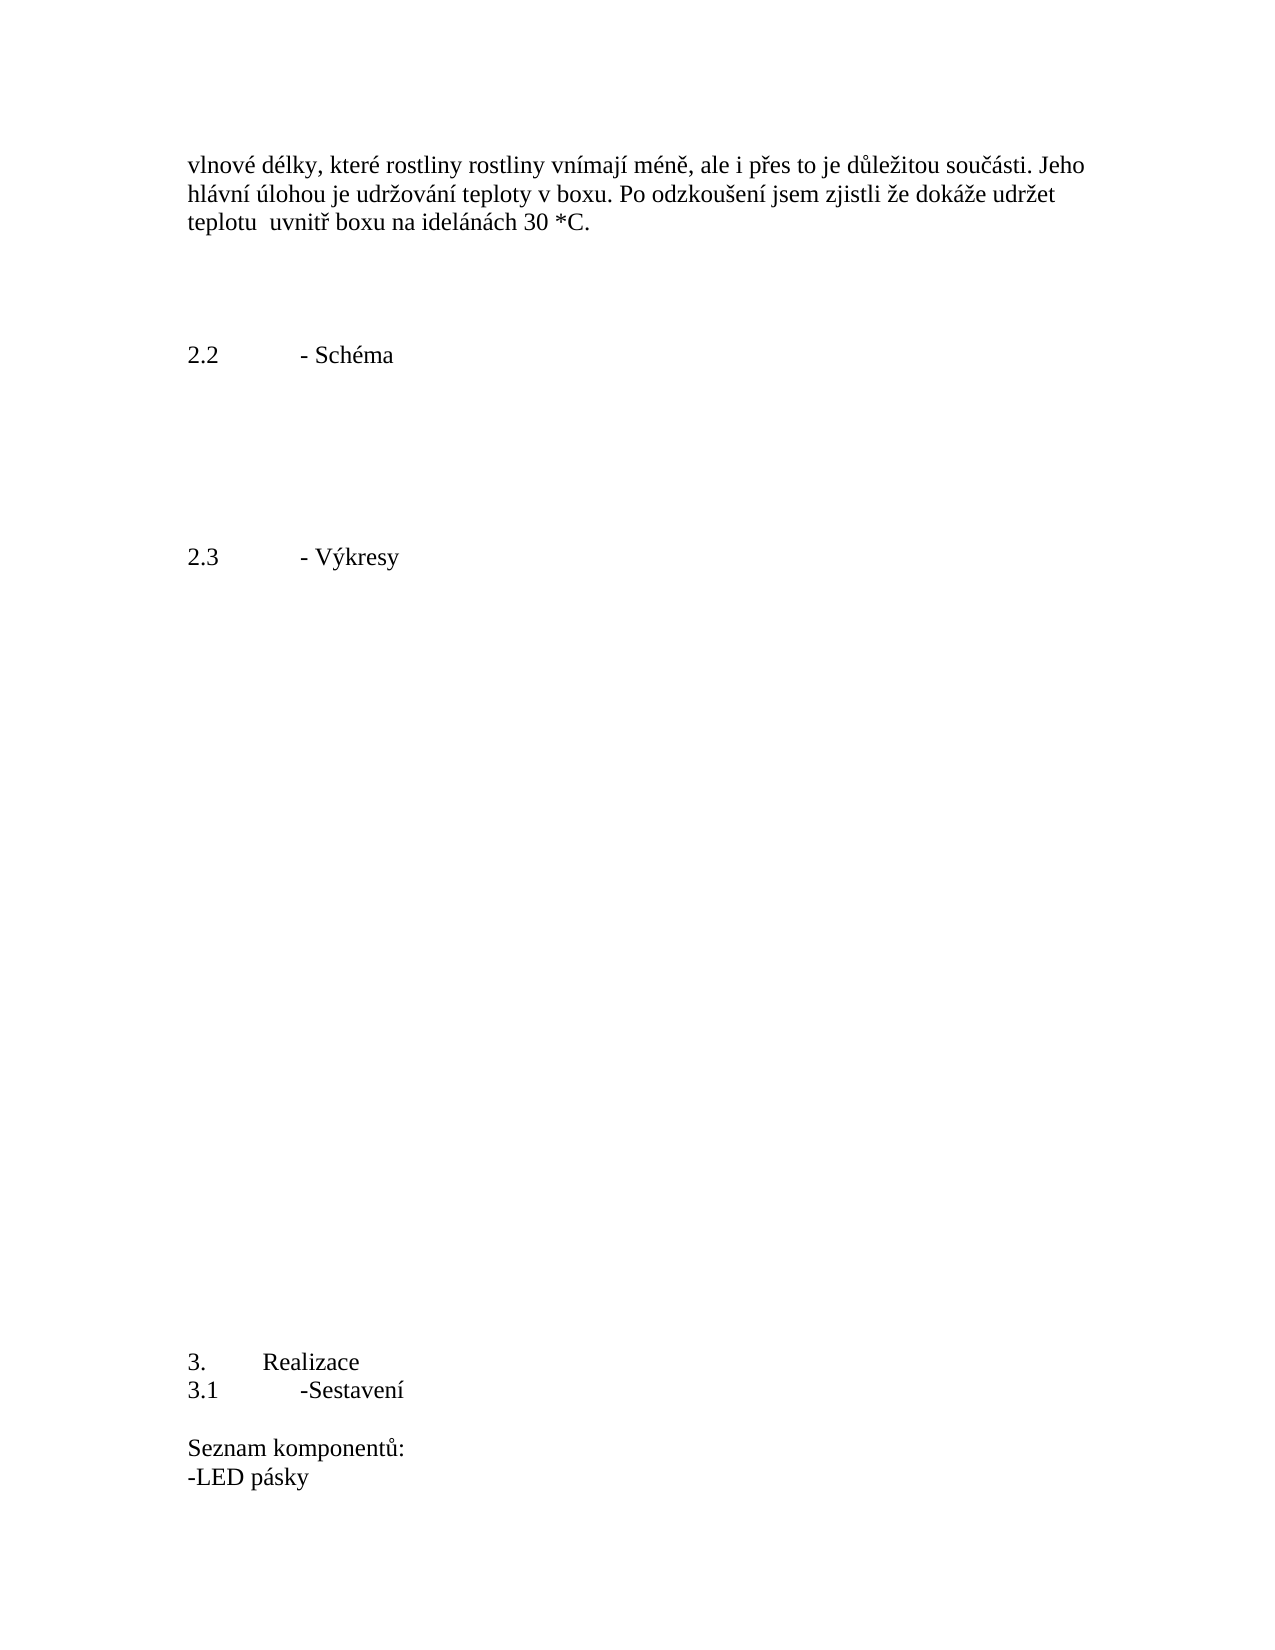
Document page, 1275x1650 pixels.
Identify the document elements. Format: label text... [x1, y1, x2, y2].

list - Výkresy [187, 542, 1087, 571]
list Realizace [187, 1347, 1087, 1376]
list -Sestavení [187, 1376, 1087, 1404]
list - Schéma [187, 341, 1087, 369]
text Seznam komponentů: [187, 1433, 1087, 1462]
text -LED pásky [187, 1462, 1087, 1491]
text vlnové délky, které rostliny rostliny vnímají méně, ale i přes to je důležitou součásti. Jeho hlávní úlohou je udržování teploty v boxu. Po odzkoušení jsem zjistli že dokáže udržet teplotu uvnitř boxu na idelánách 30 *C. [187, 150, 1087, 236]
